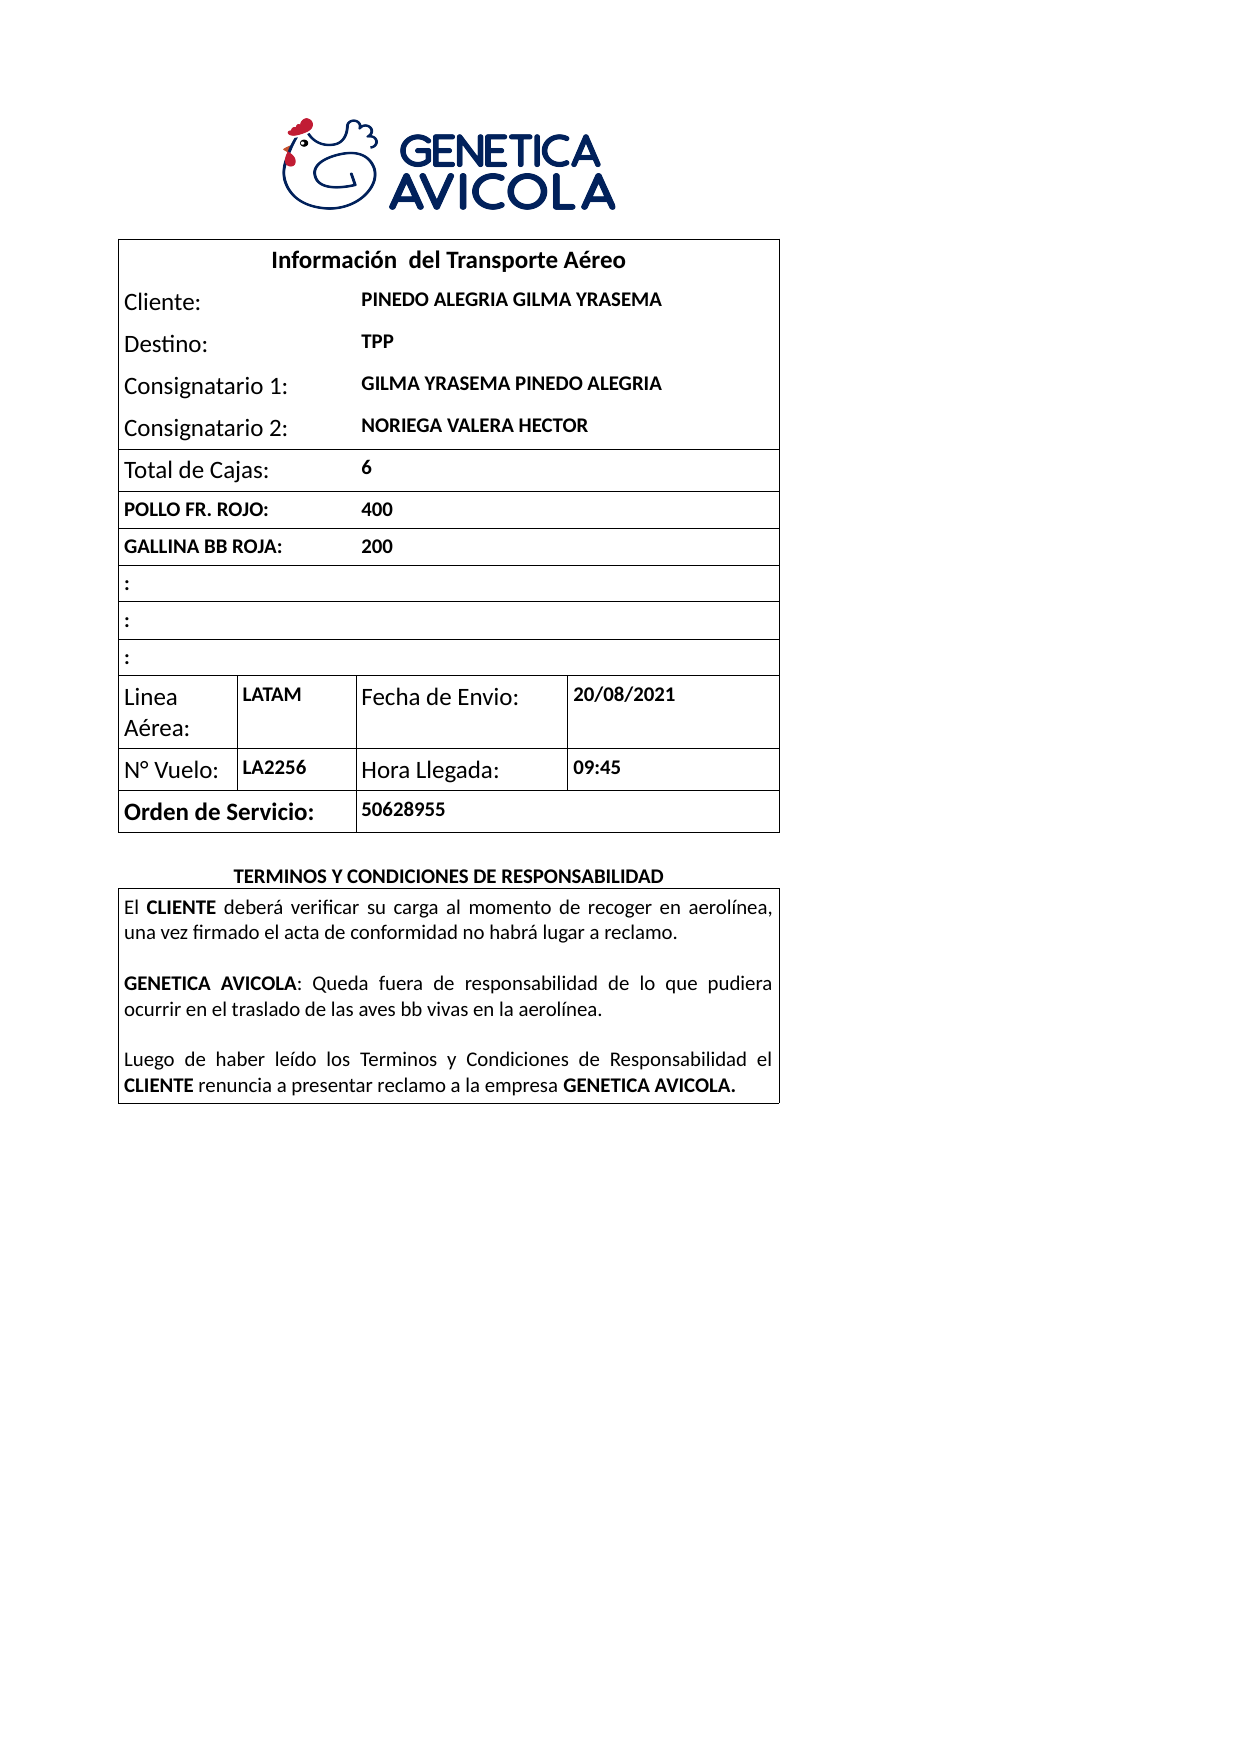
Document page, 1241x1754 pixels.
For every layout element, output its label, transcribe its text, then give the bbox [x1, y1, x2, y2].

table_cell Consignatario 1: [119, 365, 356, 406]
table_cell Consignatario 2: [119, 406, 356, 448]
table_header Información del Transporte Aéreo [119, 240, 779, 281]
table_cell [356, 566, 779, 601]
table_cell Orden de Servicio: [119, 791, 356, 832]
table_cell 09:45 [568, 749, 779, 790]
table_cell 400 [356, 492, 779, 527]
table_cell 20/08/2021 [568, 676, 779, 748]
table_cell LATAM [238, 676, 356, 748]
table_cell PINEDO ALEGRIA GILMA YRASEMA [356, 281, 779, 322]
table_cell POLLO FR. ROJO: [119, 492, 356, 527]
table_cell GALLINA BB ROJA: [119, 529, 356, 564]
table_cell 200 [356, 529, 779, 564]
table_cell Linea Aérea: [119, 676, 237, 748]
table_cell Hora Llegada: [357, 749, 567, 790]
table_cell Cliente: [119, 281, 356, 322]
table_cell LA2256 [238, 749, 356, 790]
table_cell N° Vuelo: [119, 749, 237, 790]
table_cell : [119, 566, 356, 601]
table_cell Destino: [119, 323, 356, 364]
table_cell El CLIENTE deberá verificar su carga al momento de recoger en aerolínea, una vez firmado el acta de conformidad no habrá lugar a reclamo. GENETICA AVICOLA: Queda fuera de responsabilidad de lo que pudiera ocurrir en el traslado de las aves bb vivas en la aerolínea. Luego de haber leído los Terminos y Condiciones de Responsabilidad el CLIENTE renuncia a presentar reclamo a la empresa GENETICA AVICOLA. [119, 889, 779, 1103]
table_cell : [119, 640, 356, 675]
table_cell NORIEGA VALERA HECTOR [356, 406, 779, 448]
table_cell GILMA YRASEMA PINEDO ALEGRIA [356, 365, 779, 406]
table_cell TERMINOS Y CONDICIONES DE RESPONSABILIDAD [118, 833, 779, 888]
table_cell : [119, 602, 356, 638]
table_cell [356, 602, 779, 638]
table_cell 6 [356, 450, 779, 491]
table_cell TPP [356, 323, 779, 364]
table_cell Fecha de Envio: [357, 676, 567, 748]
table_cell Total de Cajas: [119, 450, 356, 491]
picture [282, 118, 616, 210]
table_cell 50628955 [357, 791, 779, 832]
table_cell [356, 640, 779, 675]
